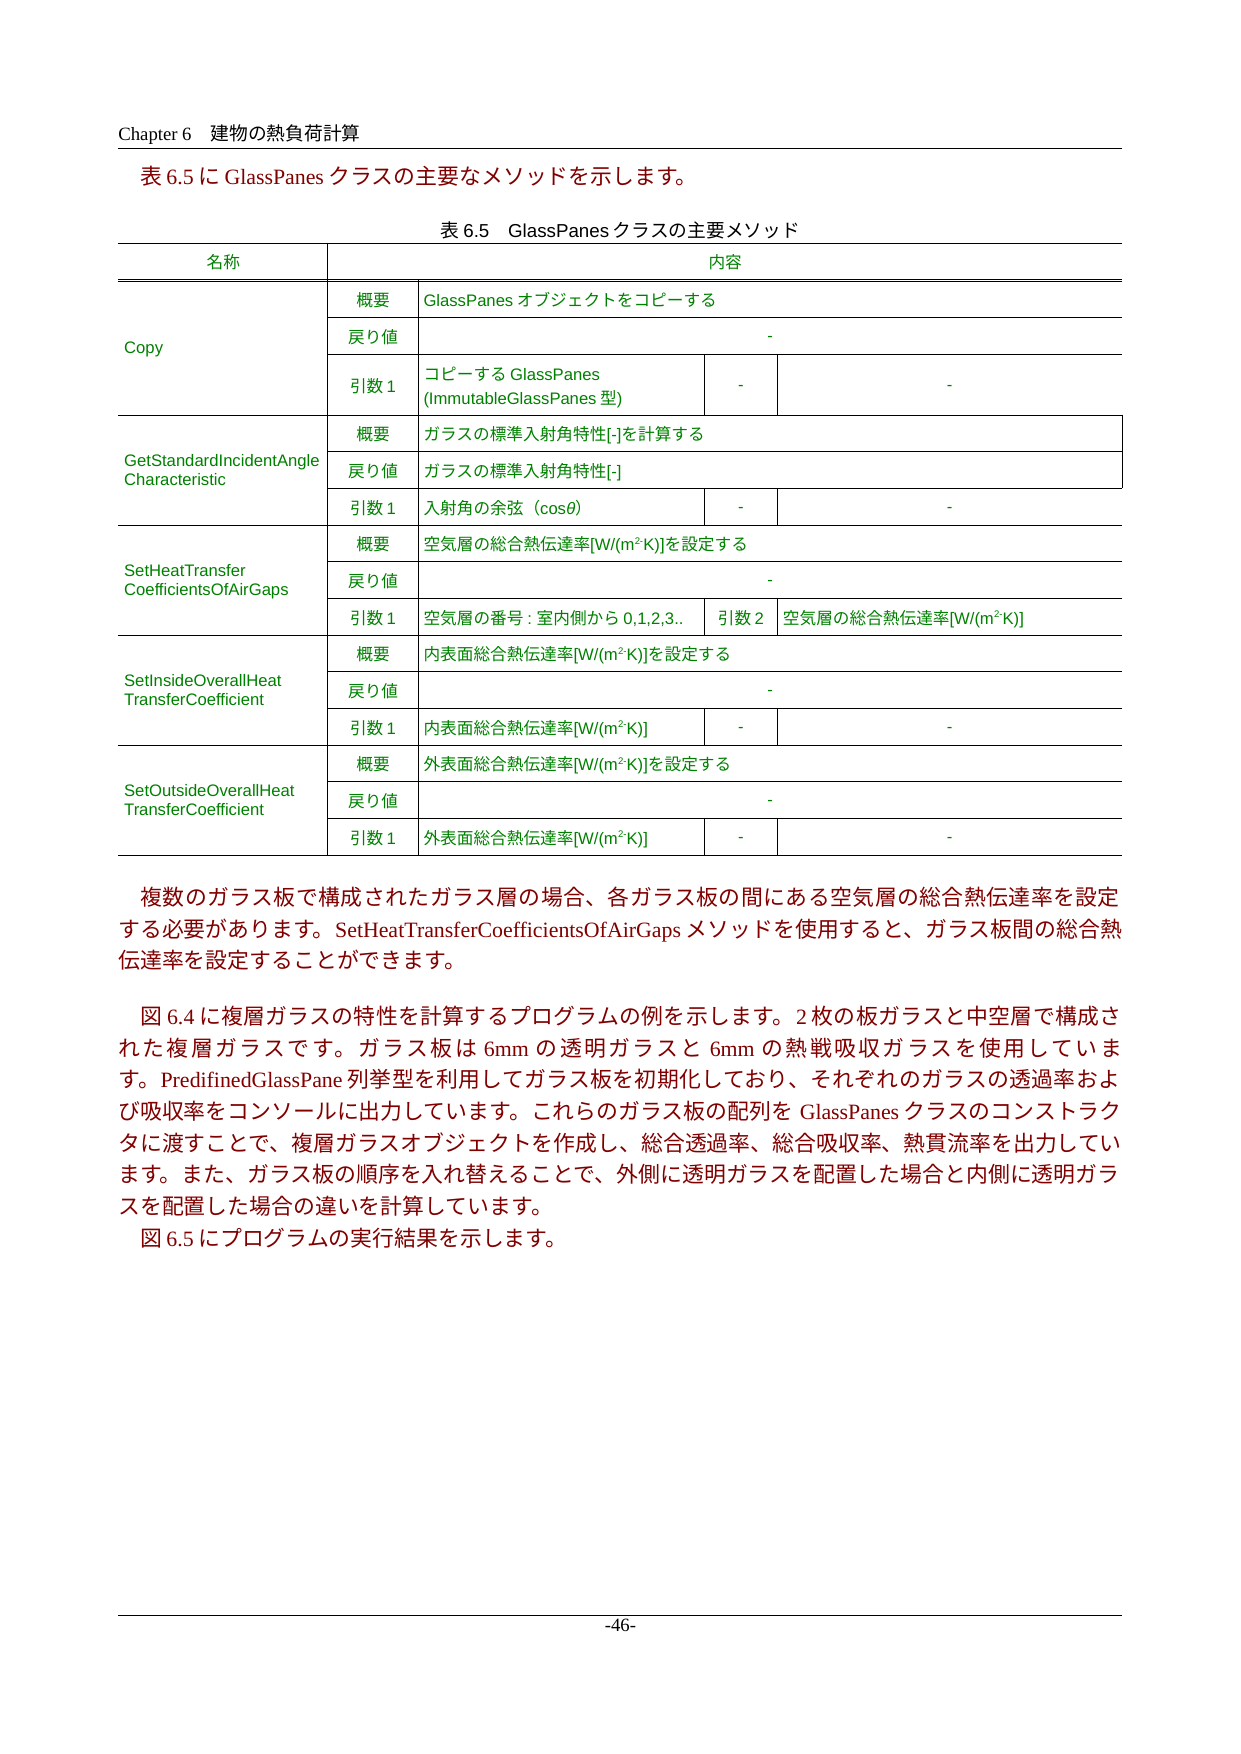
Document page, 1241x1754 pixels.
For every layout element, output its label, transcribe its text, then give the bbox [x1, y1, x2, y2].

table_cell SetInsideOverallHeat TransferCoefficient [118, 636, 327, 744]
table_cell 引数1 [328, 355, 418, 414]
table_cell 空気層の番号 : 室内側から0,1,2,3.. [419, 599, 704, 634]
table_cell 引数1 [328, 489, 418, 524]
table_cell 概要 [328, 282, 418, 317]
table_cell - [778, 819, 1122, 854]
table_cell 引数2 [705, 599, 777, 634]
table_cell ガラスの標準入射角特性[-]を計算する [419, 416, 1122, 451]
table_cell - [778, 709, 1122, 744]
table_cell 引数1 [328, 709, 418, 744]
table_cell GetStandardIncidentAngle Characteristic [118, 416, 327, 524]
text 表6.5 GlassPanesクラスの主要メソッド [118, 215, 1122, 242]
table_cell 内表面総合熱伝達率[W/(m2-K)] [419, 709, 704, 744]
table_cell - [705, 355, 777, 414]
table_cell - [705, 489, 777, 524]
table_cell 引数1 [328, 819, 418, 854]
table_cell 戻り値 [328, 782, 418, 818]
table_header 名称 [118, 244, 327, 279]
table_cell - [419, 318, 1122, 354]
text 図6.4に複層ガラスの特性を計算するプログラムの例を示します。2枚の板ガラスと中空層で構成された複層ガラスです。ガラス板は6mmの透明ガラスと6mmの熱戦吸収ガラスを使用しています。PredifinedGlassPane列挙型を利用してガラス板を初期化しており、それぞれのガラスの透過率および吸収率をコンソールに出力しています。これらのガラス板の配列をGlassPanesクラスのコンストラクタに渡すことで、複層ガラスオブジェクトを作成し、総合透過率、総合吸収率、熱貫流率を出力しています。また、ガラス板の順序を入れ替えることで、外側に透明ガラスを配置した場合と内側に透明ガラスを配置した場合の違いを計算しています。 [118, 999, 1122, 1221]
table_cell - [419, 562, 1122, 598]
table_cell GlassPanesオブジェクトをコピーする [419, 282, 1122, 317]
table_cell 戻り値 [328, 672, 418, 708]
table_cell 空気層の総合熱伝達率[W/(m2-K)] [778, 599, 1122, 634]
table_cell 空気層の総合熱伝達率[W/(m2-K)]を設定する [419, 526, 1122, 561]
table_cell 戻り値 [328, 452, 418, 488]
table_cell Copy [118, 282, 327, 414]
table_cell - [419, 672, 1122, 708]
table_cell 外表面総合熱伝達率[W/(m2-K)]を設定する [419, 746, 1122, 781]
table_cell ガラスの標準入射角特性[-] [419, 452, 1122, 488]
table_cell 戻り値 [328, 318, 418, 354]
table_cell - [778, 355, 1122, 414]
table_header 内容 [328, 244, 1122, 279]
table_cell 概要 [328, 416, 418, 451]
text 表6.5にGlassPanesクラスの主要なメソッドを示します。 [118, 159, 1122, 191]
table_cell - [419, 782, 1122, 818]
table_cell - [778, 489, 1122, 524]
table_cell 引数1 [328, 599, 418, 634]
table_cell コピーするGlassPanes (ImmutableGlassPanes型) [419, 355, 704, 414]
table_cell 概要 [328, 746, 418, 781]
table_cell SetOutsideOverallHeat TransferCoefficient [118, 746, 327, 854]
table_cell 概要 [328, 526, 418, 561]
text 複数のガラス板で構成されたガラス層の場合、各ガラス板の間にある空気層の総合熱伝達率を設定する必要があります。SetHeatTransferCoefficientsOfAirGapsメソッドを使用すると、ガラス板間の総合熱伝達率を設定することができます。 [118, 880, 1122, 975]
table_cell 内表面総合熱伝達率[W/(m2-K)]を設定する [419, 636, 1122, 671]
table_cell 概要 [328, 636, 418, 671]
table_cell - [705, 709, 777, 744]
text 図6.5にプログラムの実行結果を示します。 [118, 1221, 1122, 1252]
table_cell SetHeatTransfer CoefficientsOfAirGaps [118, 526, 327, 634]
table_cell - [705, 819, 777, 854]
table_cell 外表面総合熱伝達率[W/(m2-K)] [419, 819, 704, 854]
table_cell 戻り値 [328, 562, 418, 598]
table_cell 入射角の余弦（cosθ） [419, 489, 704, 524]
